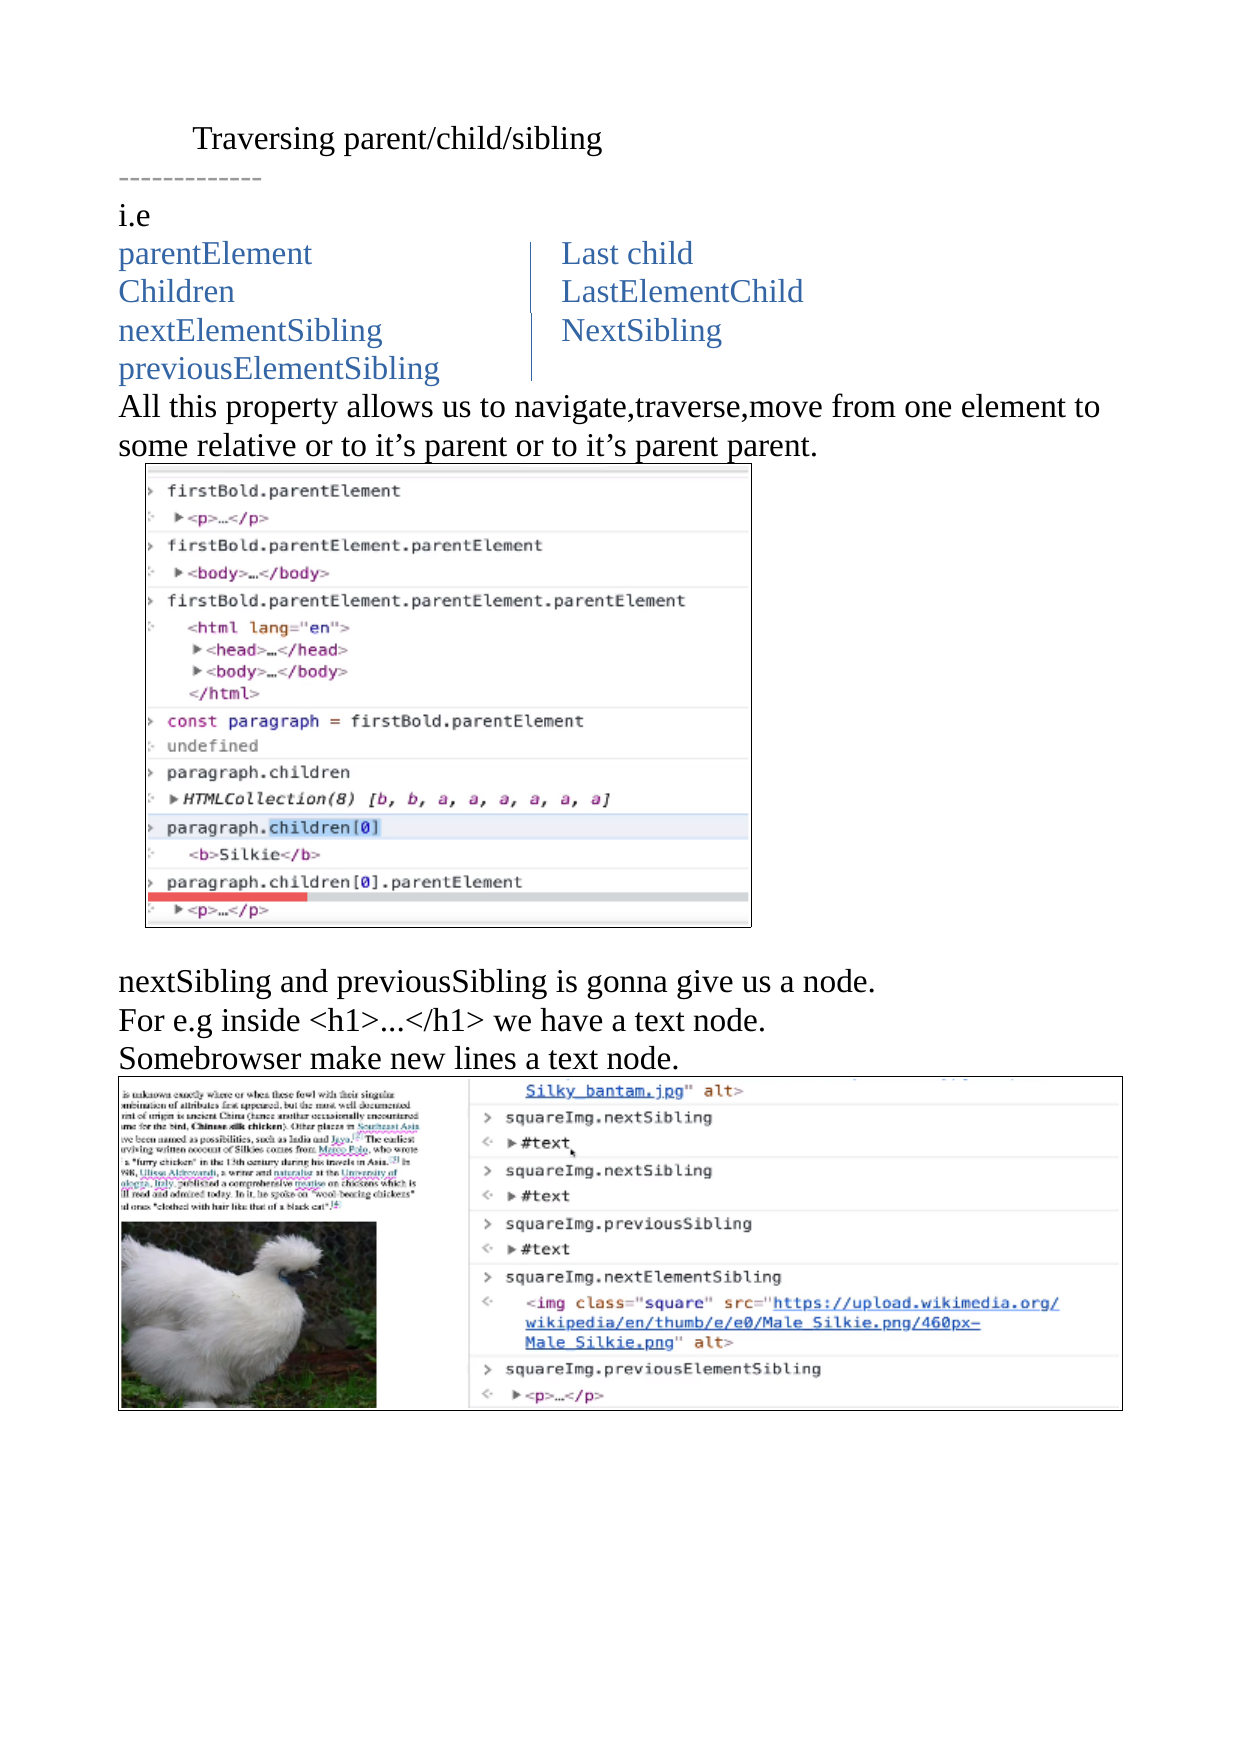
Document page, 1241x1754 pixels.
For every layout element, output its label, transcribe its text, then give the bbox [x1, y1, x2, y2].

text LastElementChild [531, 271, 1122, 310]
picture [148, 466, 749, 925]
text i.e [118, 195, 1122, 233]
text nextElementSibling NextSibling [118, 310, 1122, 348]
text Children [118, 271, 530, 310]
picture [121, 1079, 1119, 1408]
text previousElementSibling [118, 348, 1122, 386]
text Traversing parent/child/sibling [118, 118, 1122, 156]
text For e.g inside <h1>...</h1> we have a text node. [118, 1000, 1122, 1038]
text All this property allows us to navigate,traverse,move from one element to some relative or to it’s parent or to it’s parent parent. [118, 386, 1122, 463]
text parentElement Last child [118, 233, 1122, 271]
text ------------- [118, 156, 1122, 195]
text Somebrowser make new lines a text node. [118, 1038, 1122, 1076]
text nextSibling and previousSibling is gonna give us a node. [118, 961, 1122, 1000]
